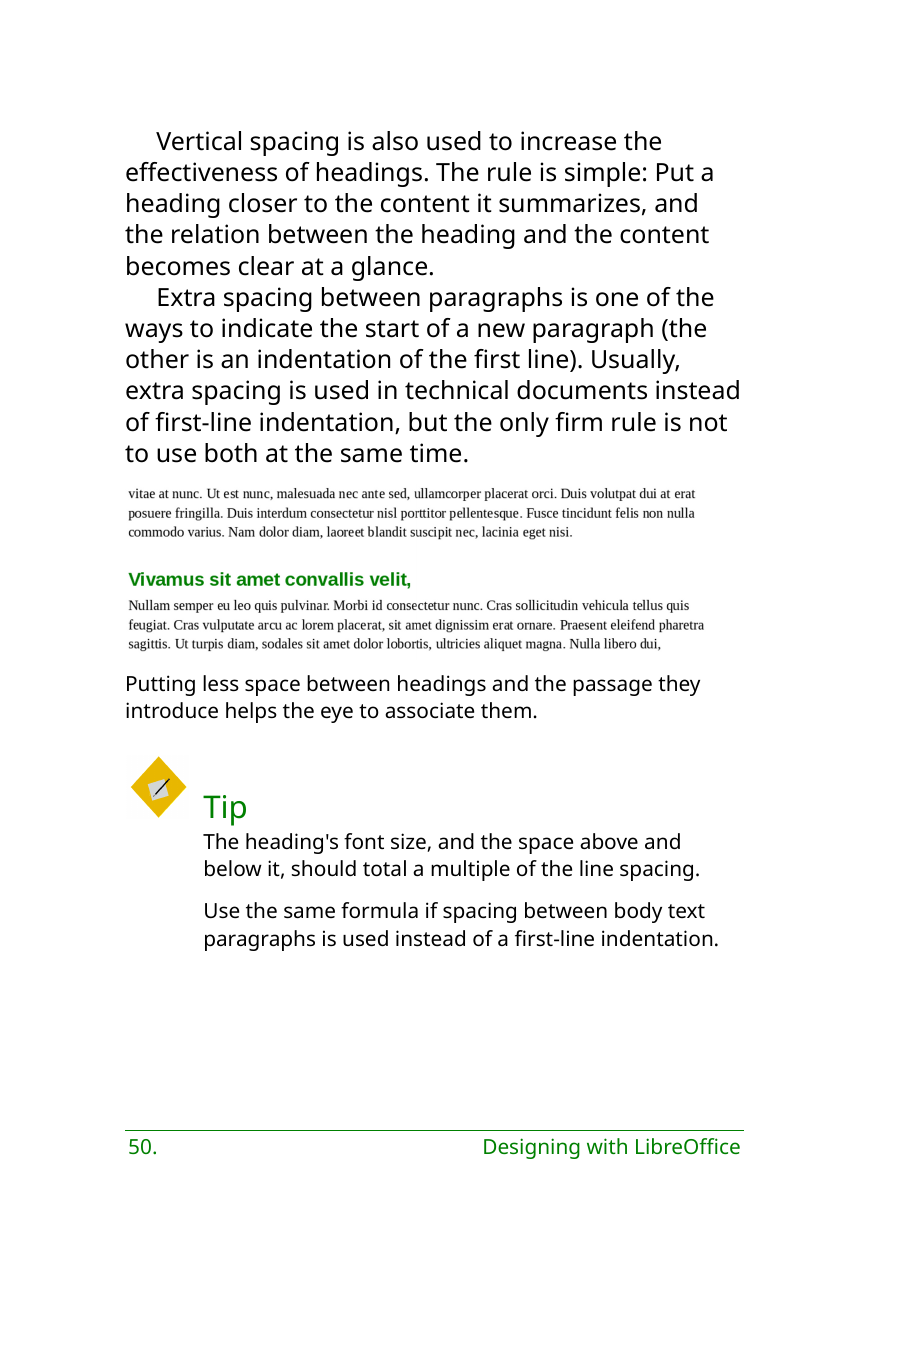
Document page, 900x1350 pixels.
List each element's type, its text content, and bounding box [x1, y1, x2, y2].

text The heading's font size, and the space above and below it, should total a multiple of the line spacing. [203, 827, 744, 882]
text Extra spacing between paragraphs is one of the ways to indicate the start of a new paragraph (the other is an indentation of the first line). Usually, extra spacing is used in technical documents instead of first-line indentation, but the only firm rule is not to use both at the same time. [125, 281, 744, 469]
list Tip [125, 755, 744, 827]
text Vertical spacing is also used to increase the effectiveness of headings. The rule is simple: Put a heading closer to the content it summarizes, and the relation between the heading and the content becomes clear at a glance. [125, 125, 744, 281]
picture [125, 484, 709, 660]
table_cell Putting less space between headings and the passage they introduce helps the eye to associate them. [125, 661, 744, 723]
table_header [125, 484, 744, 661]
text Use the same formula if spacing between body text paragraphs is used instead of a first-line indentation. [203, 897, 744, 951]
picture [126, 755, 189, 819]
